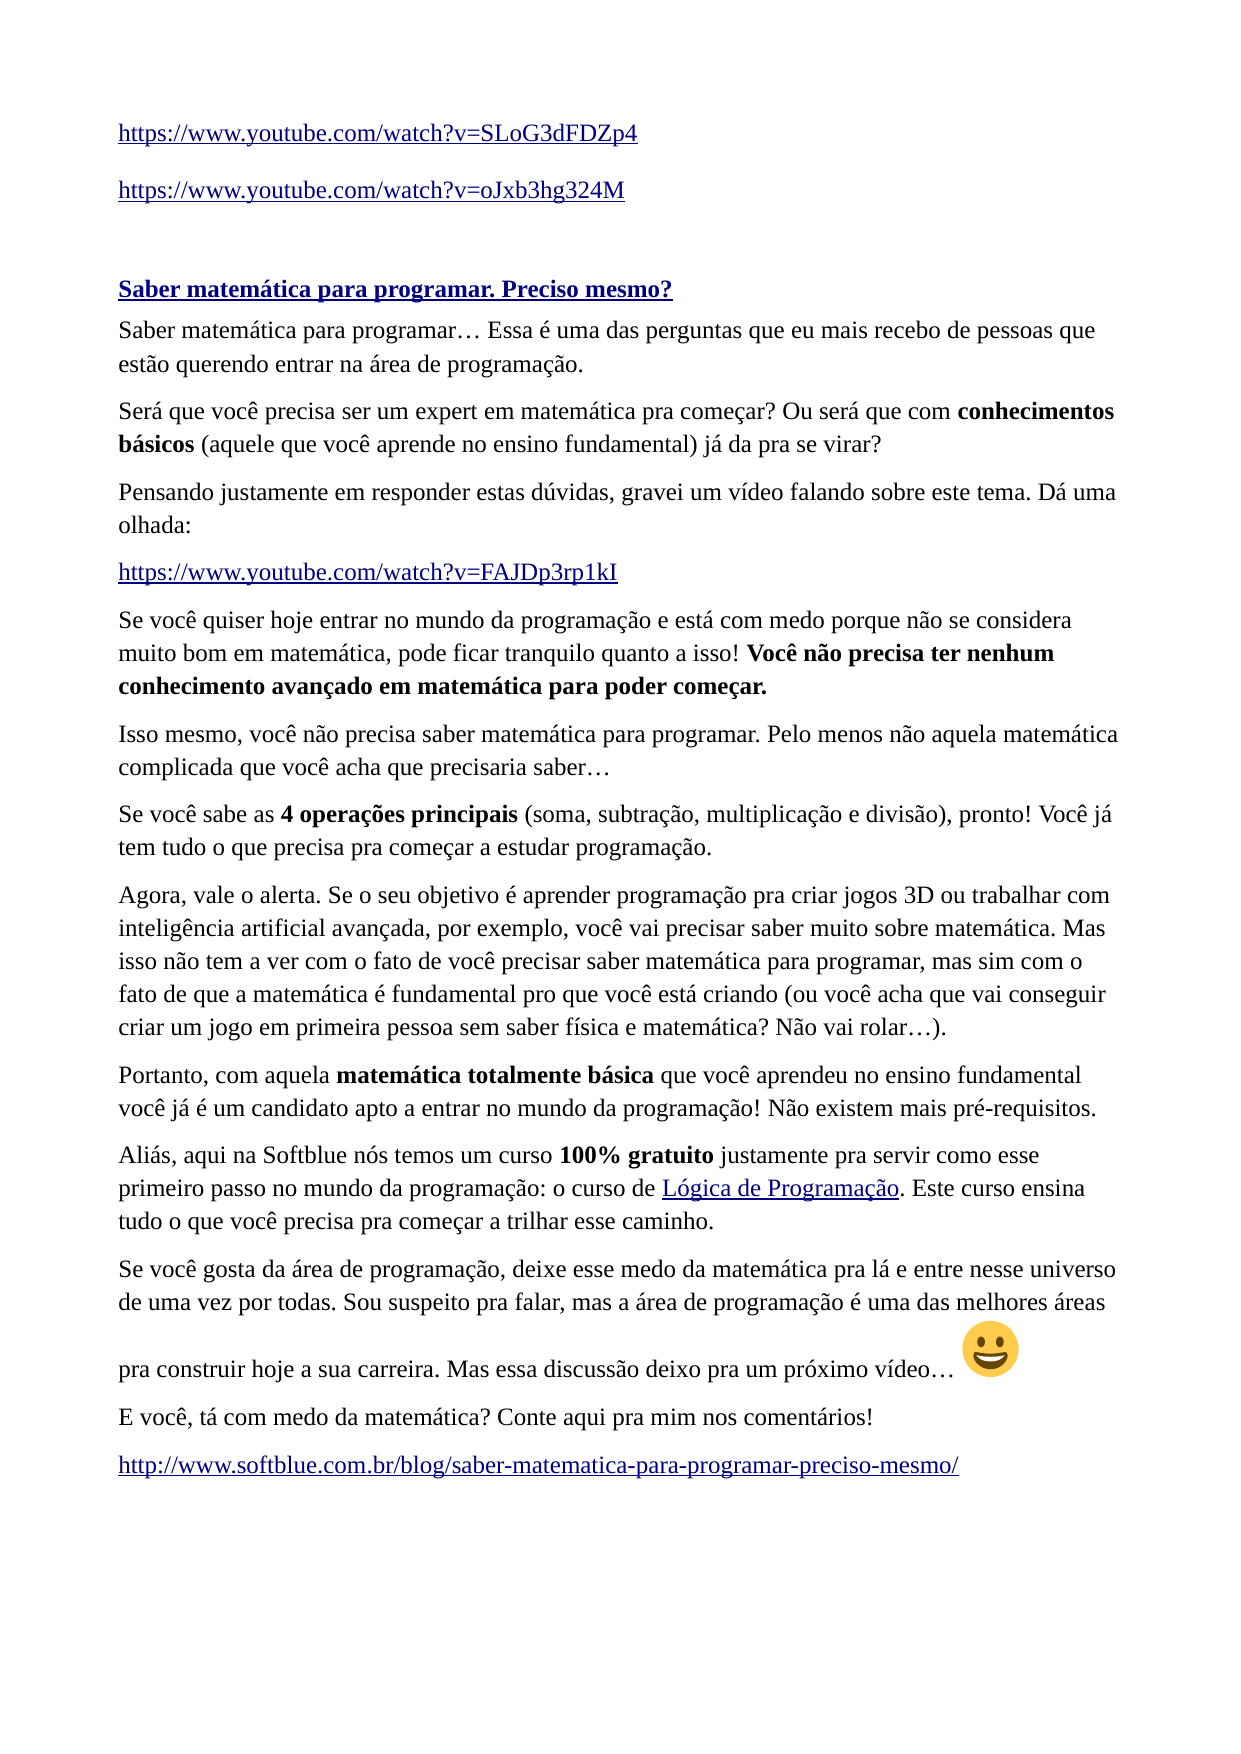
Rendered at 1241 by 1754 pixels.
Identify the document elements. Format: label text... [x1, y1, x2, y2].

text Se você quiser hoje entrar no mundo da programação e está com medo porque não se considera muito bom em matemática, pode ficar tranquilo quanto a isso! Você não precisa ter nenhum conhecimento avançado em matemática para poder começar. [118, 605, 1122, 700]
text Se você sabe as 4 operações principais (soma, subtração, multiplicação e divisão), pronto! Você já tem tudo o que precisa pra começar a estudar programação. [118, 799, 1122, 861]
text https://www.youtube.com/watch?v=SLoG3dFDZp4 [118, 118, 1122, 147]
subtitle Saber matemática para programar. Preciso mesmo? [118, 274, 1122, 303]
text Isso mesmo, você não precisa saber matemática para programar. Pelo menos não aquela matemática complicada que você acha que precisaria saber… [118, 719, 1122, 781]
text Agora, vale o alerta. Se o seu objetivo é aprender programação pra criar jogos 3D ou trabalhar com inteligência artificial avançada, por exemplo, você vai precisar saber muito sobre matemática. Mas isso não tem a ver com o fato de você precisar saber matemática para programar, mas sim com o fato de que a matemática é fundamental pro que você está criando (ou você acha que vai conseguir criar um jogo em primeira pessoa sem saber física e matemática? Não vai rolar…). [118, 880, 1122, 1041]
text Saber matemática para programar… Essa é uma das perguntas que eu mais recebo de pessoas que estão querendo entrar na área de programação. [118, 316, 1122, 377]
text https://www.youtube.com/watch?v=oJxb3hg324M [118, 176, 1122, 204]
text http://www.softblue.com.br/blog/saber-matematica-para-programar-preciso-mesmo/ [118, 1450, 1122, 1478]
text Portanto, com aquela matemática totalmente básica que você aprendeu no ensino fundamental você já é um candidato apto a entrar no mundo da programação! Não existem mais pré-requisitos. [118, 1060, 1122, 1121]
text Pensando justamente em responder estas dúvidas, gravei um vídeo falando sobre este tema. Dá uma olhada: [118, 477, 1122, 539]
text Será que você precisa ser um expert em matemática pra começar? Ou será que com conhecimentos básicos (aquele que você aprende no ensino fundamental) já da pra se virar? [118, 396, 1122, 458]
text https://www.youtube.com/watch?v=FAJDp3rp1kI [118, 557, 1122, 586]
text Se você gosta da área de programação, deixe esse medo da matemática pra lá e entre nesse universo de uma vez por todas. Sou suspeito pra falar, mas a área de programação é uma das melhores áreas pra construir hoje a sua carreira. Mas essa discussão deixo pra um próximo vídeo… [118, 1254, 1122, 1383]
text E você, tá com medo da matemática? Conte aqui pra mim nos comentários! [118, 1402, 1122, 1431]
text Aliás, aqui na Softblue nós temos um curso 100% gratuito justamente pra servir como esse primeiro passo no mundo da programação: o curso de Lógica de Programação. Este curso ensina tudo o que você precisa pra começar a trilhar esse caminho. [118, 1140, 1122, 1235]
